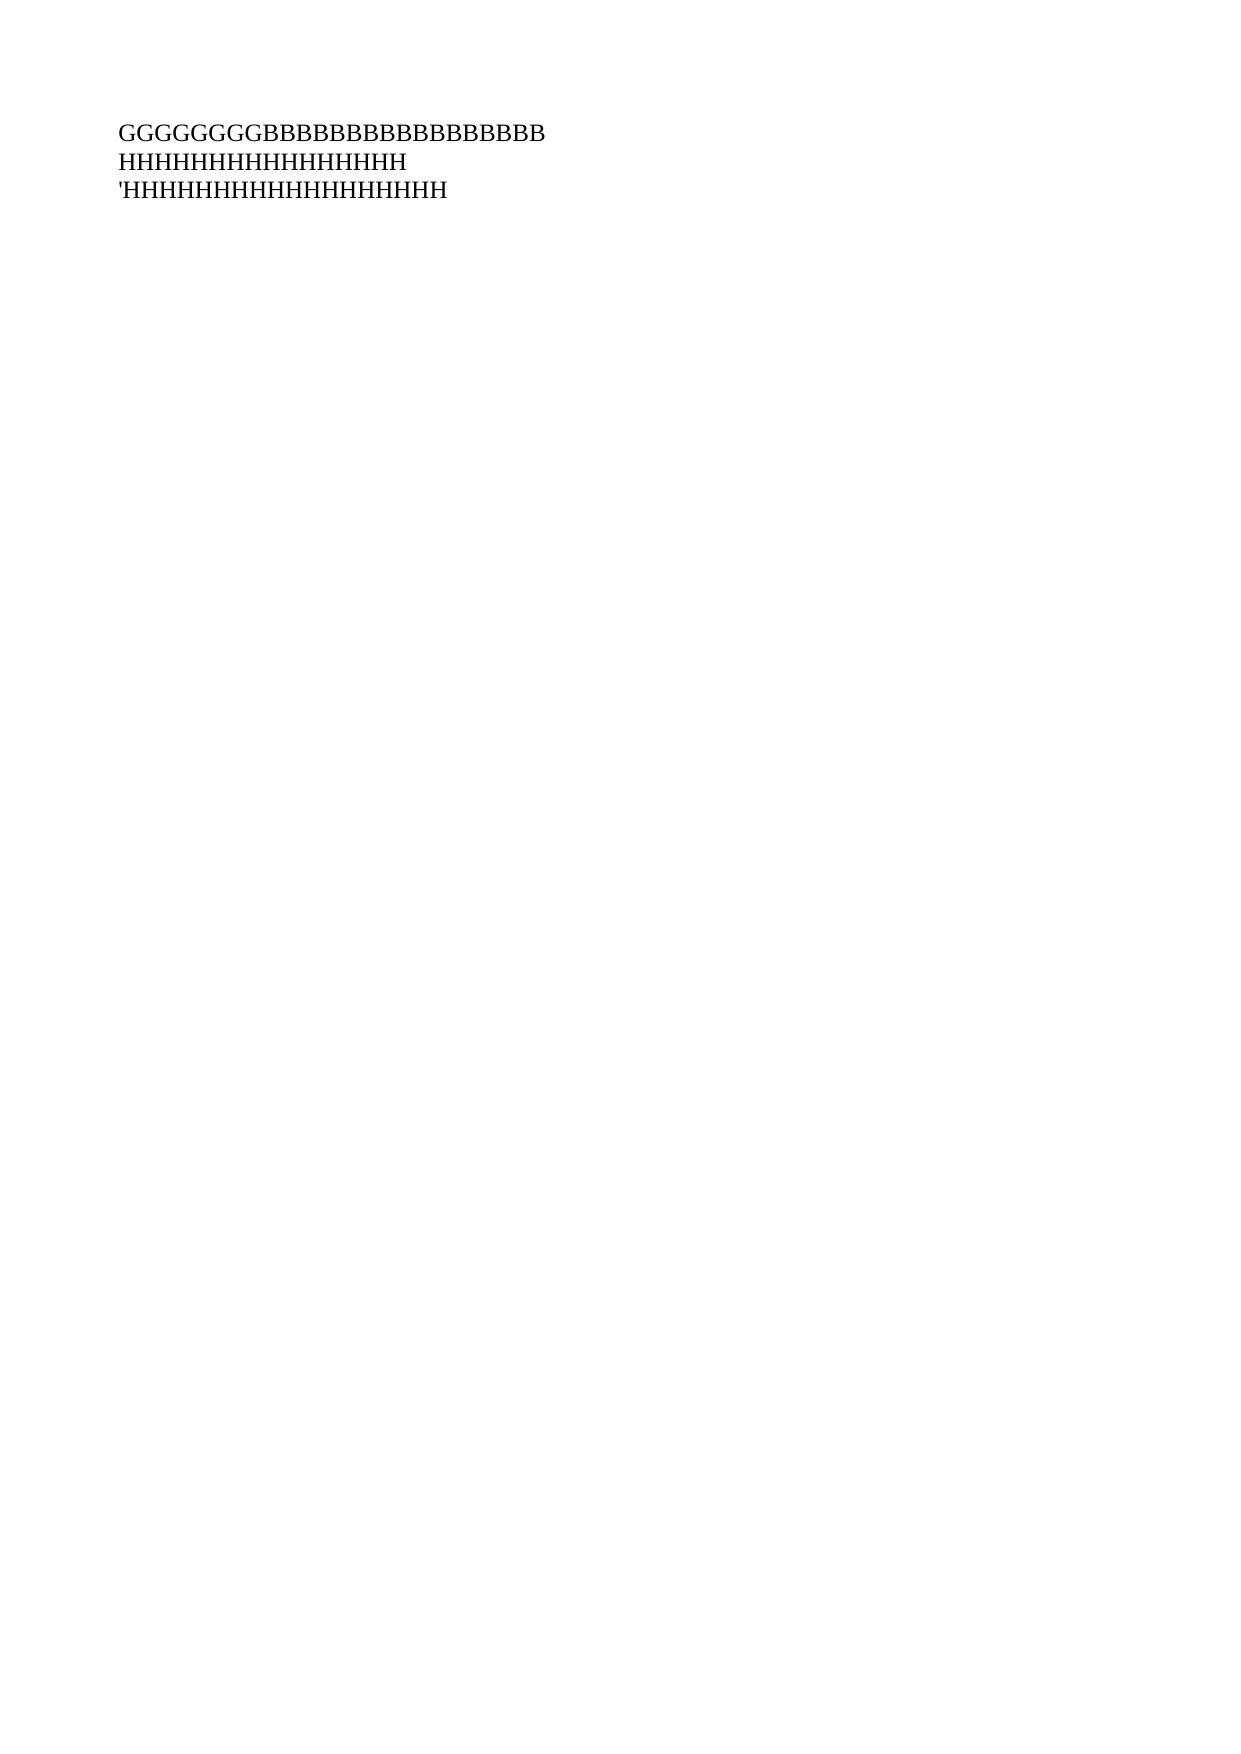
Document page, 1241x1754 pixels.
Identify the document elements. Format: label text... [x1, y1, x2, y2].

text GGGGGGGGBBBBBBBBBBBBBBBBB [118, 118, 1122, 147]
text 'HHHHHHHHHHHHHHHHHH [118, 176, 1122, 204]
text HHHHHHHHHHHHHHHH [118, 147, 1122, 176]
